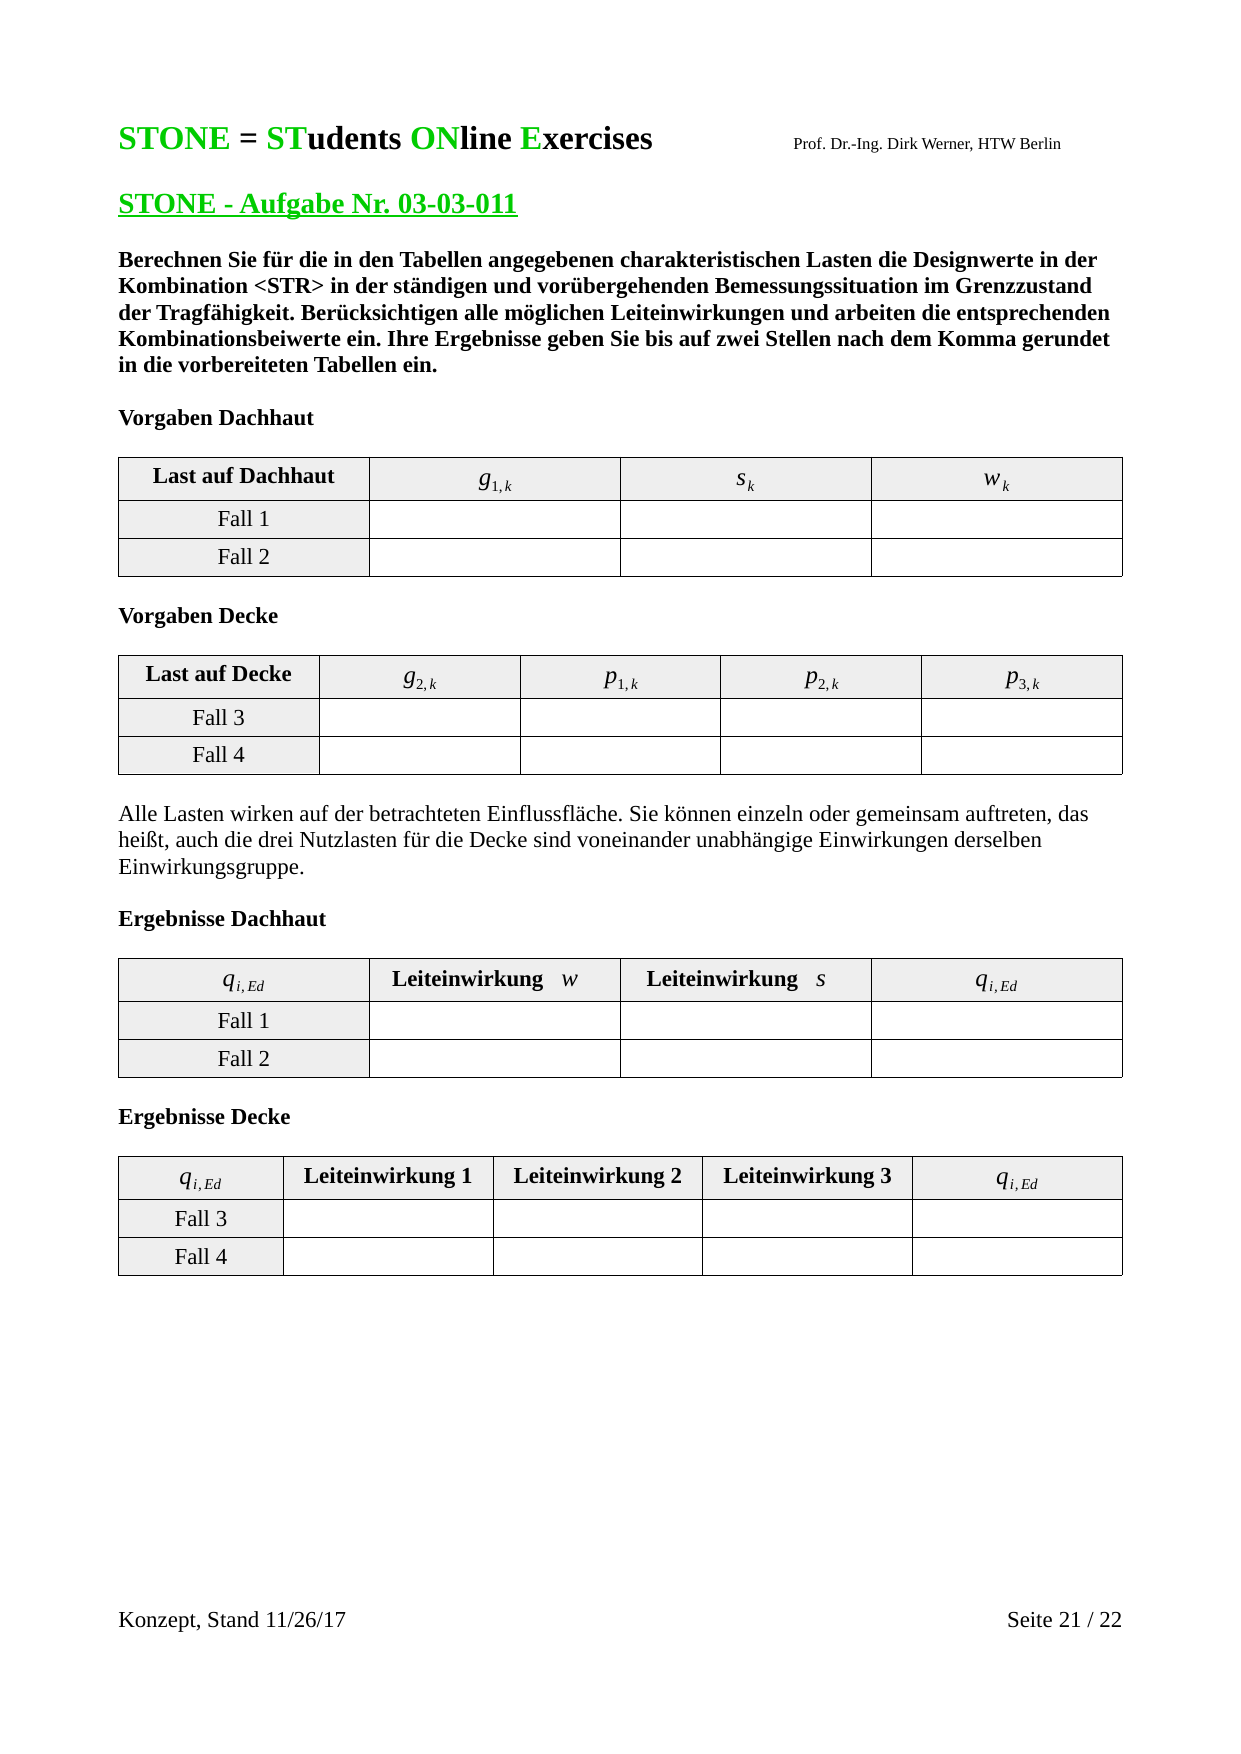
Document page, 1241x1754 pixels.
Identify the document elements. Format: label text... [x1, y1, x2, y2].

table_cell Fall 2 [119, 1040, 369, 1077]
table_cell [370, 1002, 620, 1039]
table_cell [494, 1238, 702, 1275]
table_cell [494, 1200, 702, 1237]
table_cell [320, 699, 520, 736]
table_cell Fall 4 [119, 1238, 283, 1275]
table_header [521, 656, 720, 698]
table_cell [922, 737, 1122, 773]
text STONE - Aufgabe Nr. 03-03-011 [118, 186, 1122, 219]
table_cell [621, 1002, 871, 1039]
table_header [913, 1157, 1122, 1199]
table_header [320, 656, 520, 698]
table_cell [370, 539, 620, 576]
table_header [872, 458, 1122, 500]
table_header Leiteinwirkung [370, 959, 620, 1001]
table_cell [621, 501, 871, 538]
table_header Leiteinwirkung [621, 959, 871, 1001]
table_cell [721, 699, 921, 736]
table_cell [872, 1002, 1122, 1039]
table_header Last auf Decke [119, 656, 319, 698]
table_cell [872, 501, 1122, 538]
table_cell [703, 1238, 912, 1275]
text Ergebnisse Dachhaut [118, 905, 1122, 932]
text Berechnen Sie für die in den Tabellen angegebenen charakteristischen Lasten die Designwerte in der Kombination <STR> in der ständigen und vorübergehenden Bemessungssituation im Grenzzustand der Tragfähigkeit. Berücksichtigen alle möglichen Leiteinwirkungen und arbeiten die entsprechenden Kombinationsbeiwerte ein. Ihre Ergebnisse geben Sie bis auf zwei Stellen nach dem Komma gerundet in die vorbereiteten Tabellen ein. [118, 246, 1122, 378]
text Vorgaben Decke [118, 602, 1122, 628]
table_cell [872, 539, 1122, 576]
table_cell [913, 1238, 1122, 1275]
table_cell Fall 1 [119, 501, 369, 538]
table_cell [621, 539, 871, 576]
table_cell [370, 1040, 620, 1077]
table_cell [521, 699, 720, 736]
table_cell [521, 737, 720, 773]
table_cell Fall 1 [119, 1002, 369, 1039]
table_cell [370, 501, 620, 538]
text Vorgaben Dachhaut [118, 404, 1122, 430]
table_header [119, 959, 369, 1001]
table_header Last auf Dachhaut [119, 458, 369, 500]
table_cell [922, 699, 1122, 736]
table_header [922, 656, 1122, 698]
table_cell [320, 737, 520, 773]
table_cell [284, 1200, 493, 1237]
table_header [119, 1157, 283, 1199]
table_cell Fall 4 [119, 737, 319, 773]
table_header Leiteinwirkung 1 [284, 1157, 493, 1199]
table_header [872, 959, 1122, 1001]
table_cell Fall 3 [119, 1200, 283, 1237]
table_cell [621, 1040, 871, 1077]
table_header [721, 656, 921, 698]
table_header [370, 458, 620, 500]
table_cell [284, 1238, 493, 1275]
table_header Leiteinwirkung 3 [703, 1157, 912, 1199]
text Ergebnisse Decke [118, 1103, 1122, 1130]
table_header Leiteinwirkung 2 [494, 1157, 702, 1199]
table_cell [872, 1040, 1122, 1077]
table_cell Fall 3 [119, 699, 319, 736]
text Alle Lasten wirken auf der betrachteten Einflussfläche. Sie können einzeln oder gemeinsam auftreten, das heißt, auch die drei Nutzlasten für die Decke sind voneinander unabhängige Einwirkungen derselben Einwirkungsgruppe. [118, 800, 1122, 879]
table_header [621, 458, 871, 500]
table_cell Fall 2 [119, 539, 369, 576]
table_cell [721, 737, 921, 773]
table_cell [913, 1200, 1122, 1237]
table_cell [703, 1200, 912, 1237]
